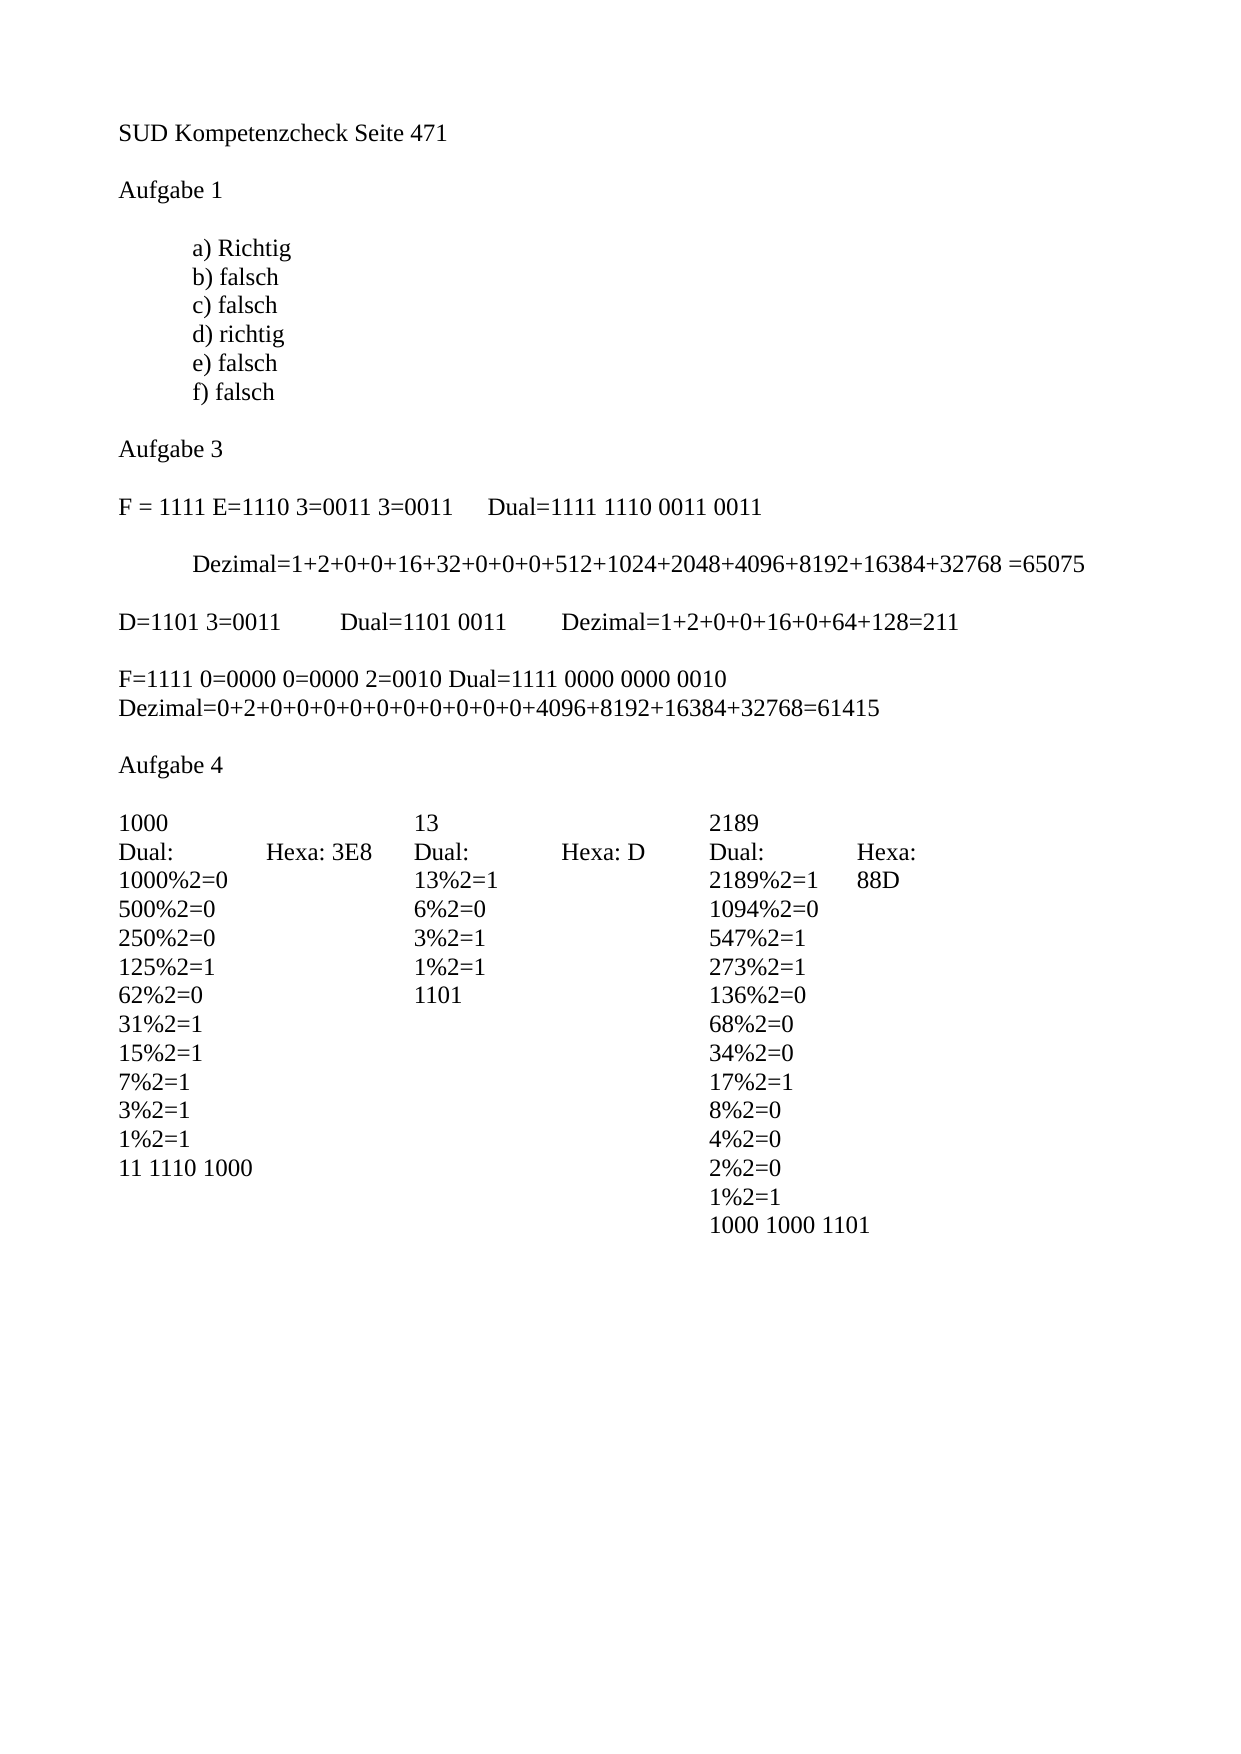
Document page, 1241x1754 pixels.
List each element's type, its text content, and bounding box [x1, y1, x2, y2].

text SUD Kompetenzcheck Seite 471 [118, 118, 1122, 147]
text 500%2=0 6%2=0 1094%2=0 [118, 894, 1122, 923]
text 250%2=0 3%2=1 547%2=1 [118, 923, 1122, 952]
text 31%2=1 68%2=0 [118, 1009, 1122, 1038]
text 1000 1000 1101 [118, 1211, 1122, 1239]
text c) falsch [118, 291, 1122, 319]
text Aufgabe 1 [118, 176, 1122, 204]
text b) falsch [118, 262, 1122, 291]
text 1%2=1 4%2=0 [118, 1124, 1122, 1153]
text d) richtig [118, 319, 1122, 348]
text Dual: Hexa: 3E8 Dual: Hexa: D Dual: Hexa: [118, 837, 1122, 866]
text 7%2=1 17%2=1 [118, 1067, 1122, 1096]
text e) falsch [118, 348, 1122, 377]
text 11 1110 1000 2%2=0 [118, 1153, 1122, 1182]
text 1%2=1 [118, 1182, 1122, 1211]
text 15%2=1 34%2=0 [118, 1038, 1122, 1067]
text 1000 13 2189 [118, 808, 1122, 837]
text D=1101 3=0011 Dual=1101 0011 Dezimal=1+2+0+0+16+0+64+128=211 [118, 607, 1122, 636]
text 125%2=1 1%2=1 273%2=1 [118, 952, 1122, 981]
text Dezimal=1+2+0+0+16+32+0+0+0+512+1024+2048+4096+8192+16384+32768 =65075 [118, 521, 1122, 578]
text Aufgabe 4 [118, 751, 1122, 779]
text F = 1111 E=1110 3=0011 3=0011 Dual=1111 1110 0011 0011 [118, 492, 1122, 521]
text 62%2=0 1101 136%2=0 [118, 981, 1122, 1009]
text F=1111 0=0000 0=0000 2=0010 Dual=1111 0000 0000 0010 Dezimal=0+2+0+0+0+0+0+0+0+0+0+0+4096+8192+16384+32768=61415 [118, 664, 1122, 722]
text a) Richtig [118, 233, 1122, 262]
text 1000%2=0 13%2=1 2189%2=1 88D [118, 866, 1122, 894]
text Aufgabe 3 [118, 434, 1122, 463]
text 3%2=1 8%2=0 [118, 1096, 1122, 1124]
text f) falsch [118, 377, 1122, 406]
